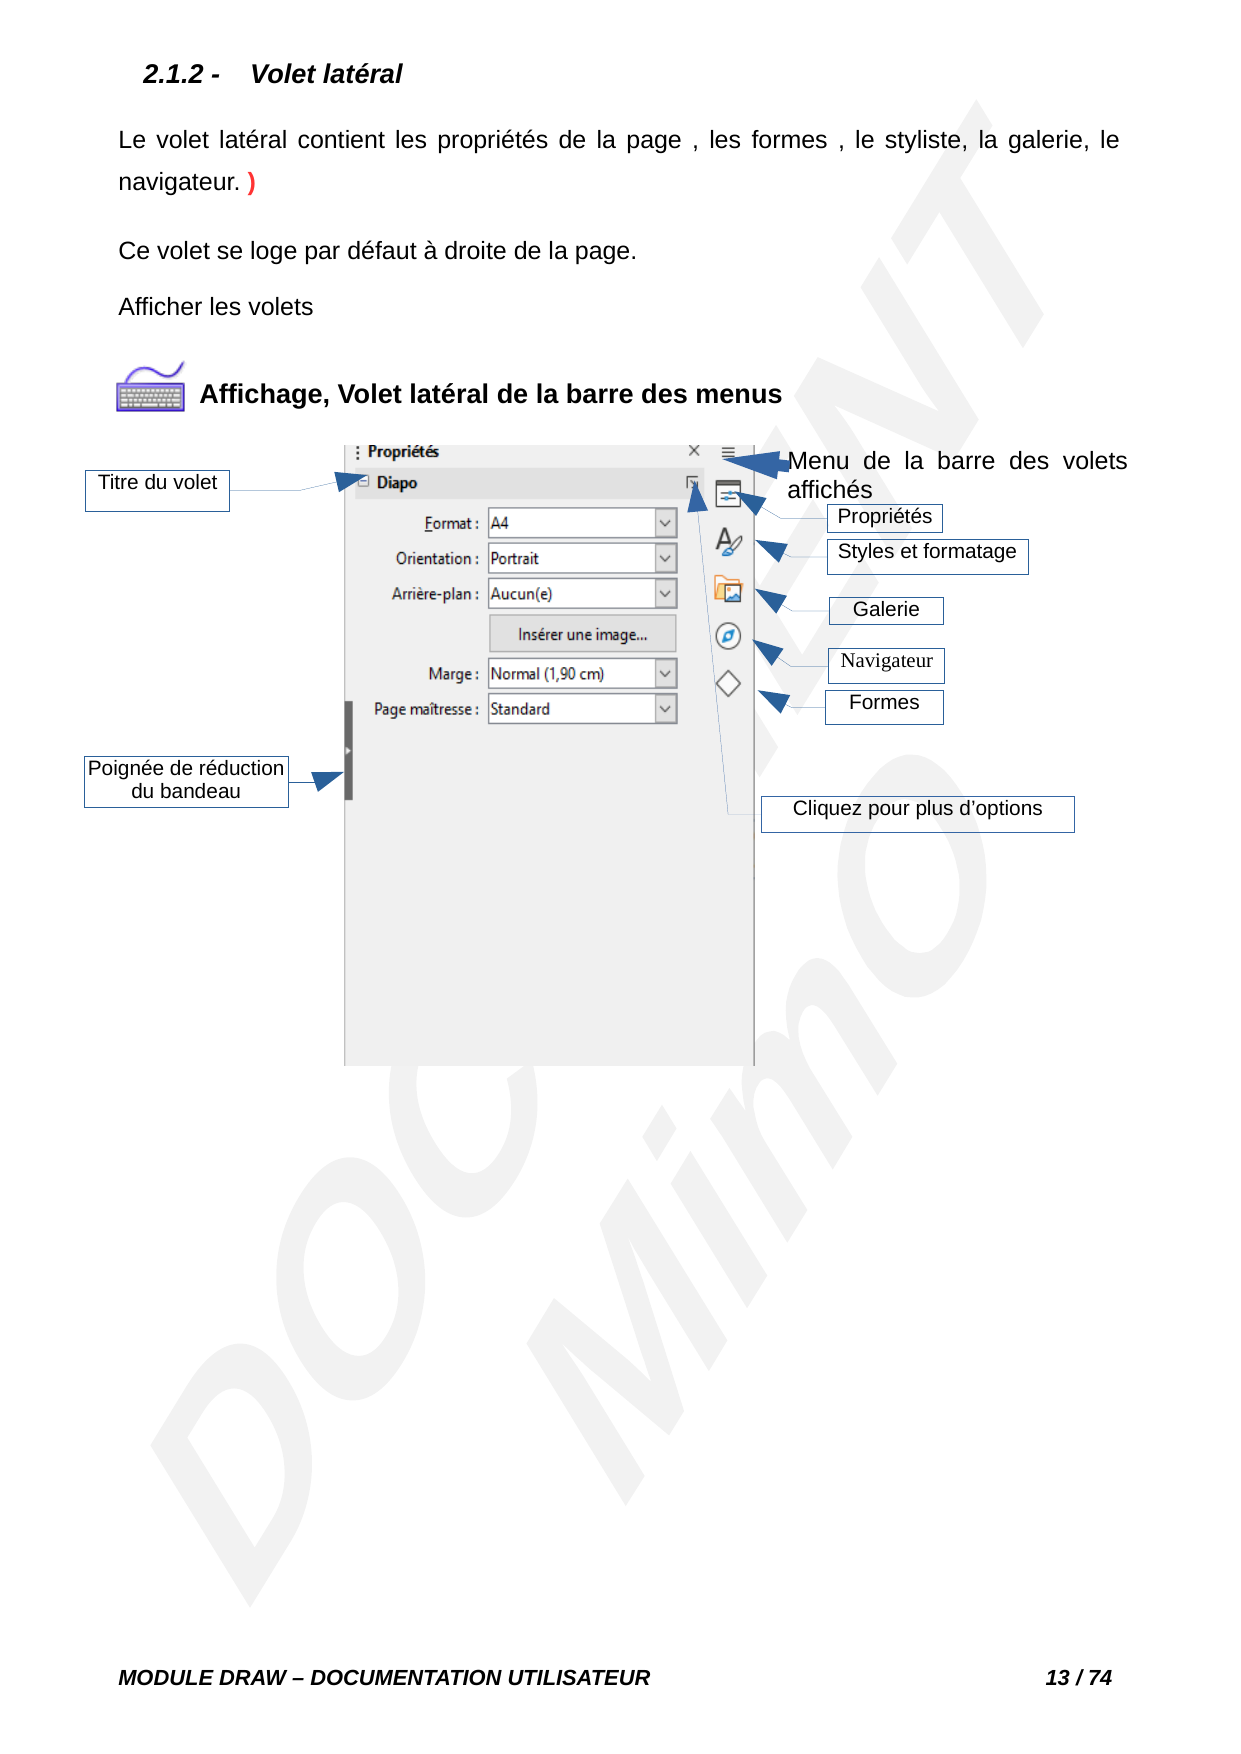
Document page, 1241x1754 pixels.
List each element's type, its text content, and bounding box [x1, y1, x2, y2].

table_header [755, 591, 781, 647]
picture [112, 350, 188, 426]
table_header [755, 472, 781, 517]
text Afficher les volets [118, 293, 1122, 321]
table_header Menu de la barre des volets affichés [781, 440, 1134, 1101]
table_header [755, 508, 781, 542]
table_header [77, 440, 330, 1101]
table_header [755, 541, 781, 594]
table_header [755, 645, 781, 814]
subtitle Volet latéral [143, 59, 1122, 89]
table_header [330, 440, 781, 483]
table_header [330, 483, 344, 772]
table_header [762, 797, 781, 832]
table_header [330, 773, 781, 1101]
table_header [86, 471, 229, 511]
text Ce volet se loge par défaut à droite de la page. [118, 237, 1122, 265]
table_header [85, 757, 288, 807]
text Affichage, Volet latéral de la barre des menus [188, 379, 1122, 409]
picture [344, 445, 755, 1066]
text Le volet latéral contient les propriétés de la page , les formes , le styliste, la galerie, le navigateur. ) [118, 126, 1122, 195]
